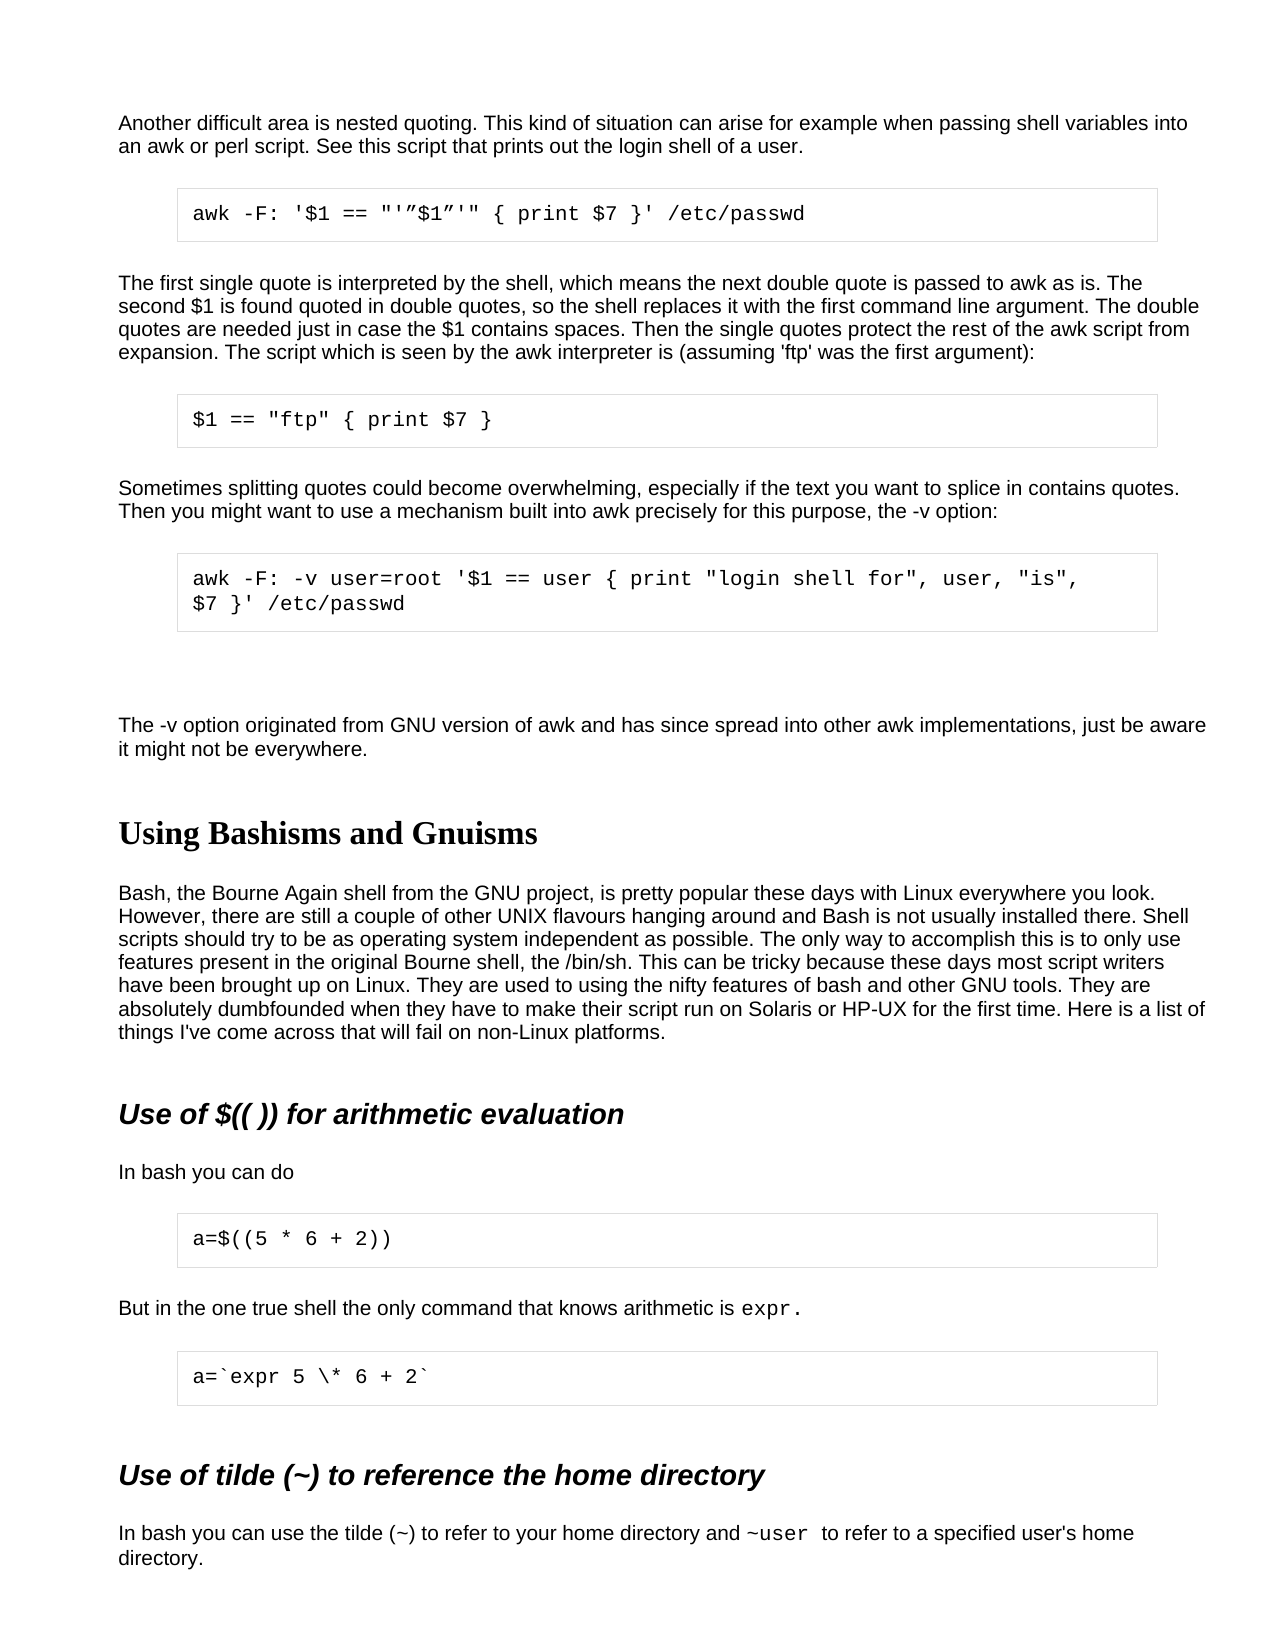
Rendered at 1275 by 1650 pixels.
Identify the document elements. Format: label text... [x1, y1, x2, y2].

subtitle Use of $(( )) for arithmetic evaluation [118, 1098, 1216, 1131]
text The -v option originated from GNU version of awk and has since spread into other awk implementations, just be aware it might not be everywhere. [118, 714, 1216, 760]
text But in the one true shell the only command that knows arithmetic is expr. [118, 1296, 1216, 1321]
text awk -F: '$1 == "'”$1”'" { print $7 }' /etc/passwd [178, 189, 1157, 241]
text Bash, the Bourne Again shell from the GNU project, is pretty popular these days with Linux everywhere you look. However, there are still a couple of other UNIX flavours hanging around and Bash is not usually installed there. Shell scripts should try to be as operating system independent as possible. The only way to accomplish this is to only use features present in the original Bourne shell, the /bin/sh. This can be tricky because these days most script writers have been brought up on Linux. They are used to using the nifty features of bash and other GNU tools. They are absolutely dumbfounded when they have to make their script run on Solaris or HP-UX for the first time. Here is a list of things I've come across that will fail on non-Linux platforms. [118, 881, 1216, 1044]
text In bash you can use the tilde (~) to refer to your home directory and ~user to refer to a specified user's home directory. [118, 1521, 1216, 1570]
text awk -F: -v user=root '$1 == user { print "login shell for", user, "is", $7 }' /etc/passwd [178, 554, 1157, 631]
text The first single quote is interpreted by the shell, which means the next double quote is passed to awk as is. The second $1 is found quoted in double quotes, so the shell replaces it with the first command line argument. The double quotes are needed just in case the $1 contains spaces. Then the single quotes protect the rest of the awk script from expansion. The script which is seen by the awk interpreter is (assuming 'ftp' was the first argument): [118, 271, 1216, 364]
subtitle Use of tilde (~) to reference the home directory [118, 1459, 1216, 1492]
text Another difficult area is nested quoting. This kind of situation can arise for example when passing shell variables into an awk or perl script. See this script that prints out the login shell of a user. [118, 112, 1216, 158]
text a=$((5 * 6 + 2)) [178, 1214, 1157, 1267]
text In bash you can do [118, 1160, 1216, 1183]
subtitle Using Bashisms and Gnuisms [118, 815, 1216, 852]
text Sometimes splitting quotes could become overwhelming, especially if the text you want to splice in contains quotes. Then you might want to use a mechanism built into awk precisely for this purpose, the -v option: [118, 477, 1216, 523]
text $1 == "ftp" { print $7 } [178, 395, 1157, 447]
text a=`expr 5 \* 6 + 2` [178, 1352, 1157, 1405]
